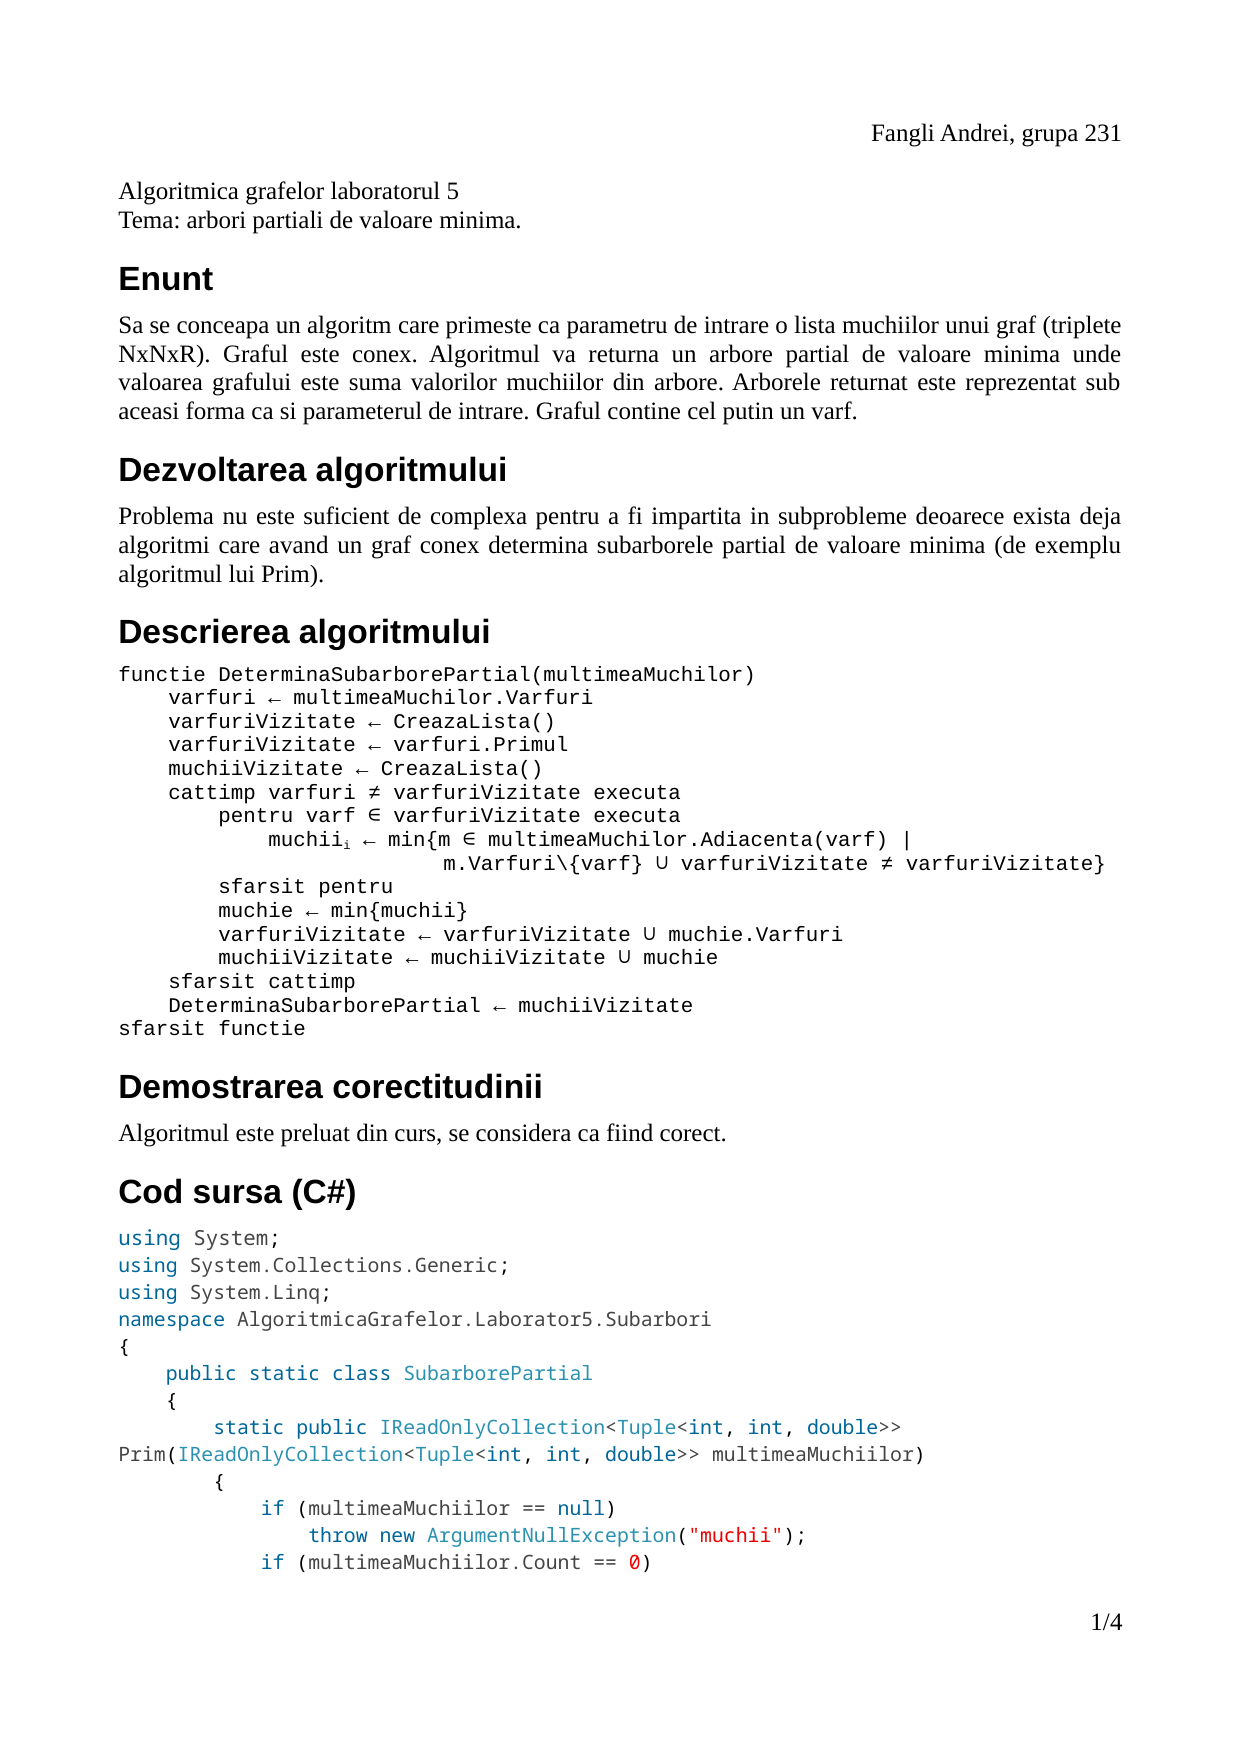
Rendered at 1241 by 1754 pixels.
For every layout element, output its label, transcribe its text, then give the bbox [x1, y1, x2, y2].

text { [118, 1467, 1122, 1494]
text { [118, 1332, 1122, 1359]
text functie DeterminaSubarborePartial(multimeaMuchilor) [118, 663, 1122, 687]
text Algoritmica grafelor laboratorul 5 [118, 176, 1122, 205]
text using System; [118, 1223, 1122, 1251]
text { [118, 1386, 1122, 1413]
text sfarsit functie [118, 1018, 1122, 1042]
text muchiiVizitate ← muchiiVizitate ∪ muchie [118, 947, 1122, 971]
text muchie ← min{muchii} [118, 900, 1122, 924]
text using System.Collections.Generic; [118, 1251, 1122, 1278]
text DeterminaSubarborePartial ← muchiiVizitate [118, 994, 1122, 1018]
text public static class SubarborePartial [118, 1359, 1122, 1386]
text sfarsit pentru [118, 876, 1122, 900]
text namespace AlgoritmicaGrafelor.Laborator5.Subarbori [118, 1305, 1122, 1332]
text Problema nu este suficient de complexa pentru a fi impartita in subprobleme deoarece exista deja algoritmi care avand un graf conex determina subarborele partial de valoare minima (de exemplu algoritmul lui Prim). [118, 501, 1122, 587]
text muchiii ← min{m ∈ multimeaMuchilor.Adiacenta(varf) | [118, 829, 1122, 853]
text varfuri ← multimeaMuchilor.Varfuri [118, 687, 1122, 711]
text cattimp varfuri ≠ varfuriVizitate executa [118, 782, 1122, 805]
text muchiiVizitate ← CreazaLista() [118, 758, 1122, 782]
text varfuriVizitate ← varfuri.Primul [118, 734, 1122, 758]
text static public IReadOnlyCollection<Tuple<int, int, double>> Prim(IReadOnlyCollection<Tuple<int, int, double>> multimeaMuchiilor) [118, 1413, 1122, 1467]
text Tema: arbori partiali de valoare minima. [118, 205, 1122, 234]
subtitle Descrierea algoritmului [118, 612, 1122, 651]
text m.Varfuri\{varf} ∪ varfuriVizitate ≠ varfuriVizitate} [118, 853, 1122, 876]
subtitle Demostrarea corectitudinii [118, 1067, 1122, 1106]
text varfuriVizitate ← CreazaLista() [118, 711, 1122, 734]
text throw new ArgumentNullException("muchii"); [118, 1521, 1122, 1548]
text Algoritmul este preluat din curs, se considera ca fiind corect. [118, 1118, 1122, 1147]
text if (multimeaMuchiilor == null) [118, 1494, 1122, 1521]
subtitle Dezvoltarea algoritmului [118, 450, 1122, 489]
text varfuriVizitate ← varfuriVizitate ∪ muchie.Varfuri [118, 924, 1122, 947]
text if (multimeaMuchiilor.Count == 0) [118, 1548, 1122, 1575]
subtitle Enunt [118, 259, 1122, 297]
text using System.Linq; [118, 1278, 1122, 1305]
text pentru varf ∈ varfuriVizitate executa [118, 805, 1122, 829]
subtitle Cod sursa (C#) [118, 1172, 1122, 1210]
text sfarsit cattimp [118, 971, 1122, 994]
text Sa se conceapa un algoritm care primeste ca parametru de intrare o lista muchiilor unui graf (triplete NxNxR). Graful este conex. Algoritmul va returna un arbore partial de valoare minima unde valoarea grafului este suma valorilor muchiilor din arbore. Arborele returnat este reprezentat sub aceasi forma ca si parameterul de intrare. Graful contine cel putin un varf. [118, 310, 1122, 425]
